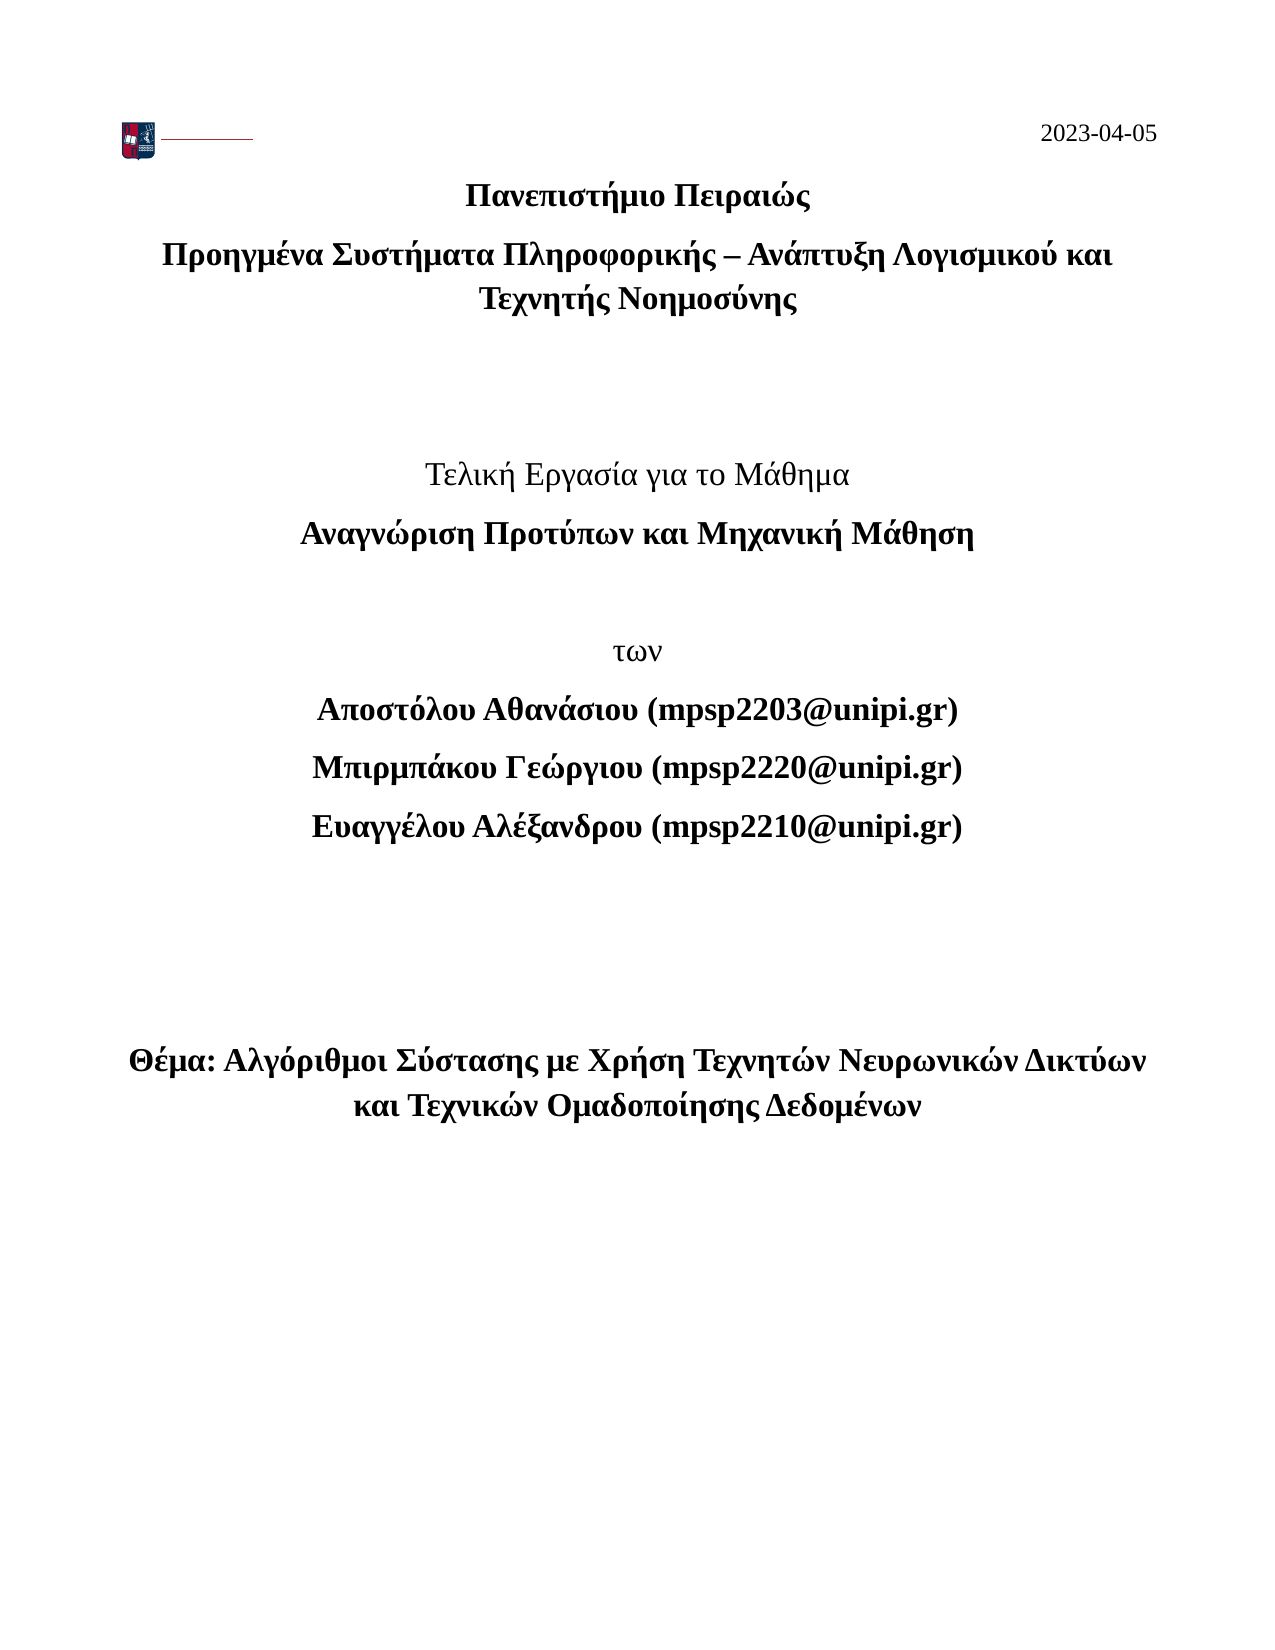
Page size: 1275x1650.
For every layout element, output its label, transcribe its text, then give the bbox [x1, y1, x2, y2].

text Θέμα: Αλγόριθμοι Σύστασης με Χρήση Τεχνητών Νευρωνικών Δικτύων και Τεχνικών Ομαδοποίησης Δεδομένων [118, 1041, 1157, 1123]
text Προηγμένα Συστήματα Πληροφορικής – Ανάπτυξη Λογισμικού και Τεχνητής Νοημοσύνης [118, 234, 1157, 317]
text Ευαγγέλου Αλέξανδρου (mpsp2210@unipi.gr) [118, 806, 1157, 844]
text 2023-04-05 [118, 118, 1157, 147]
picture [120, 119, 257, 163]
text των [118, 630, 1157, 668]
text Αναγνώριση Προτύπων και Μηχανική Μάθηση [118, 513, 1157, 551]
text Μπιρμπάκου Γεώργιου (mpsp2220@unipi.gr) [118, 747, 1157, 786]
text Πανεπιστήμιο Πειραιώς [118, 176, 1157, 214]
text Αποστόλου Αθανάσιου (mpsp2203@unipi.gr) [118, 689, 1157, 727]
text Τελική Εργασία για το Μάθημα [118, 454, 1157, 493]
